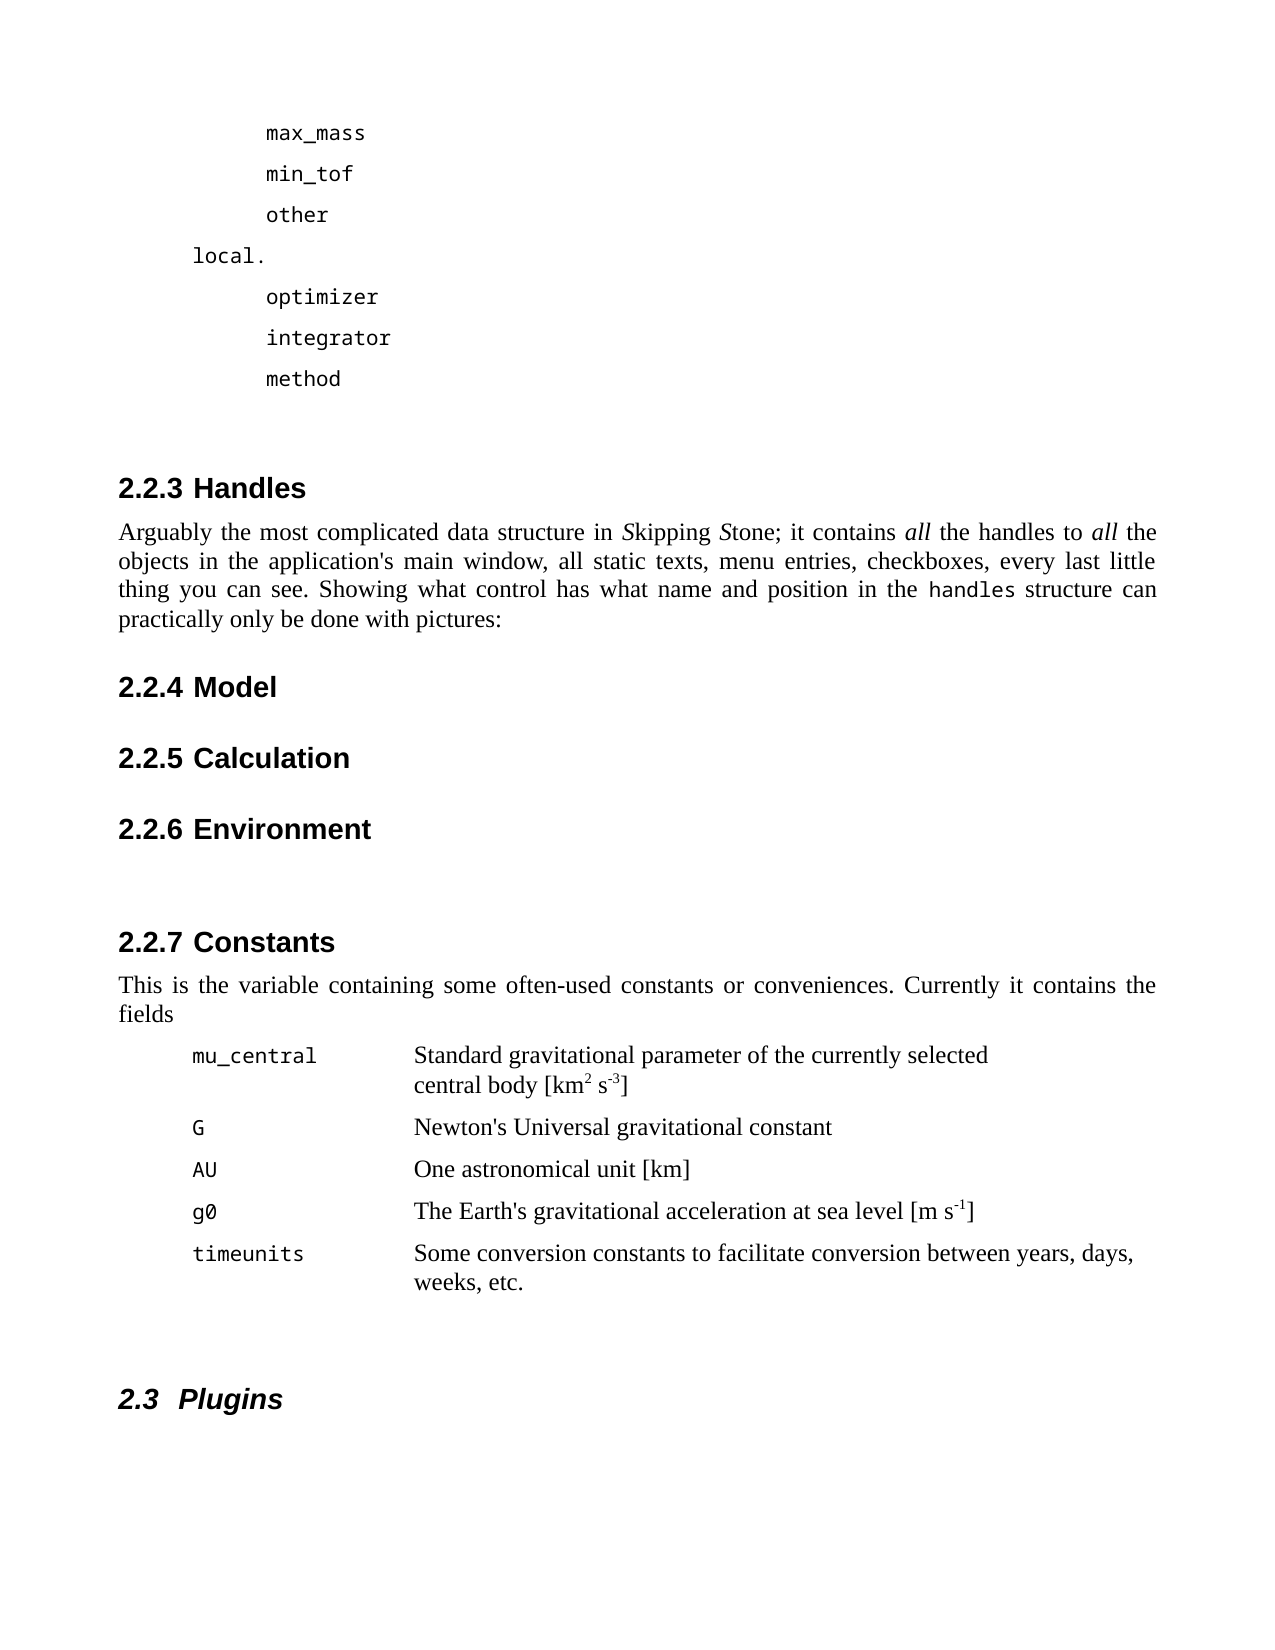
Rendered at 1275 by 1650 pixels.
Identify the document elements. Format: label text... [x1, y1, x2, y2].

subtitle Constants [118, 924, 1157, 958]
text AU One astronomical unit [km] [118, 1154, 1157, 1183]
table_header max_mass min_tof other local. optimizer integrator method [118, 118, 637, 405]
text This is the variable containing some often-used constants or conveniences. Currently it contains the fields [118, 971, 1157, 1028]
text timeunits Some conversion constants to facilitate conversion between years, days, weeks, etc. [118, 1238, 1157, 1296]
text Arguably the most complicated data structure in Skipping Stone; it contains all the handles to all the objects in the application's main window, all static texts, menu entries, checkboxes, every last little thing you can see. Showing what control has what name and position in the handles structure can practically only be done with pictures: [118, 517, 1157, 633]
subtitle Plugins [118, 1382, 1157, 1416]
subtitle Model [118, 670, 1157, 704]
table_header [638, 118, 1157, 405]
text G Newton's Universal gravitational constant [118, 1112, 1157, 1142]
subtitle Handles [118, 471, 1157, 504]
subtitle Calculation [118, 741, 1157, 775]
text mu_central Standard gravitational parameter of the currently selected central body [km2 s-3] [118, 1041, 1157, 1099]
subtitle Environment [118, 812, 1157, 846]
text g0 The Earth's gravitational acceleration at sea level [m s-1] [118, 1196, 1157, 1226]
